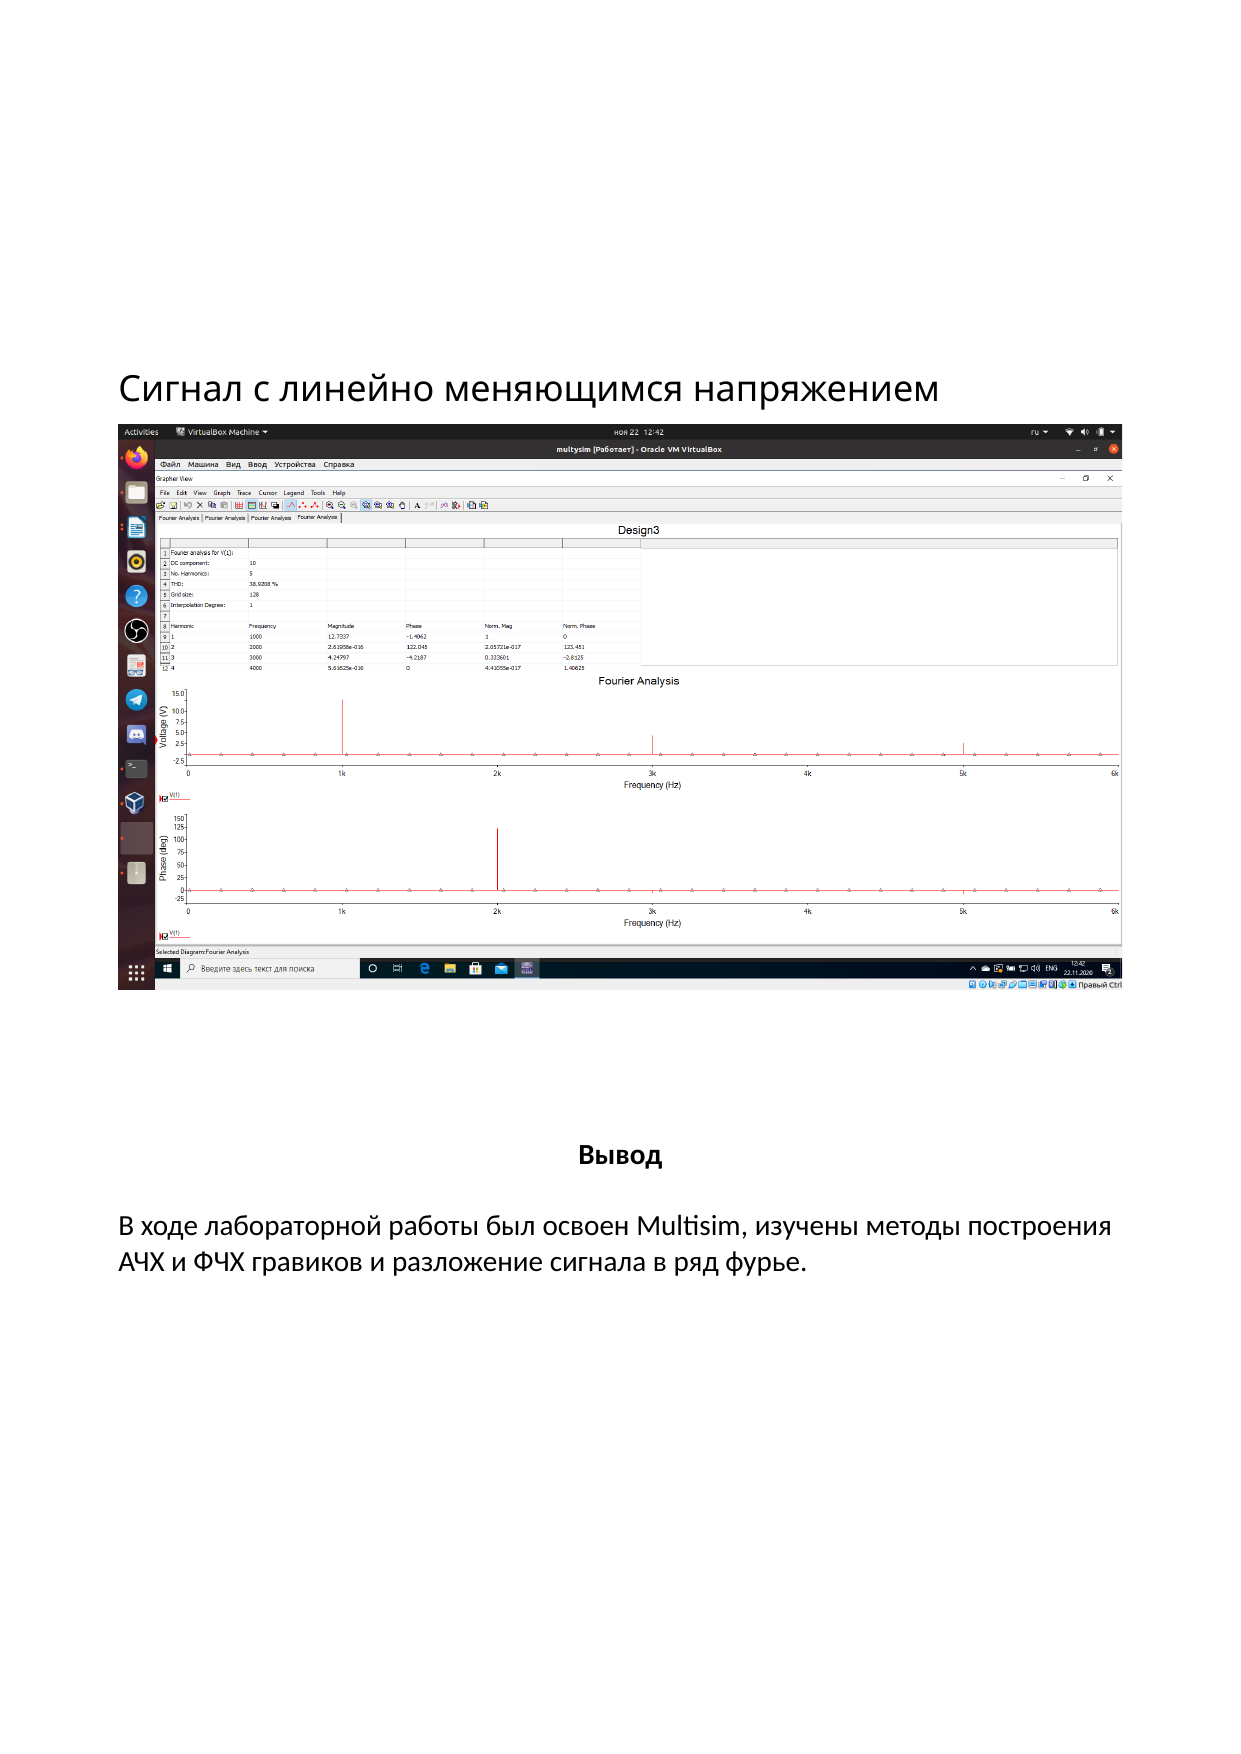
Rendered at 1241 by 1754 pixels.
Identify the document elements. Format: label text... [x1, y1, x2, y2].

text В ходе лабораторной работы был освоен Multisim, изучены методы построения АЧХ и ФЧХ гравиков и разложение сигнала в ряд фурье. [118, 1207, 1122, 1279]
text Сигнал с линейно меняющимся напряжением [118, 363, 1122, 412]
picture [118, 424, 1123, 990]
text Вывод [118, 1136, 1122, 1172]
